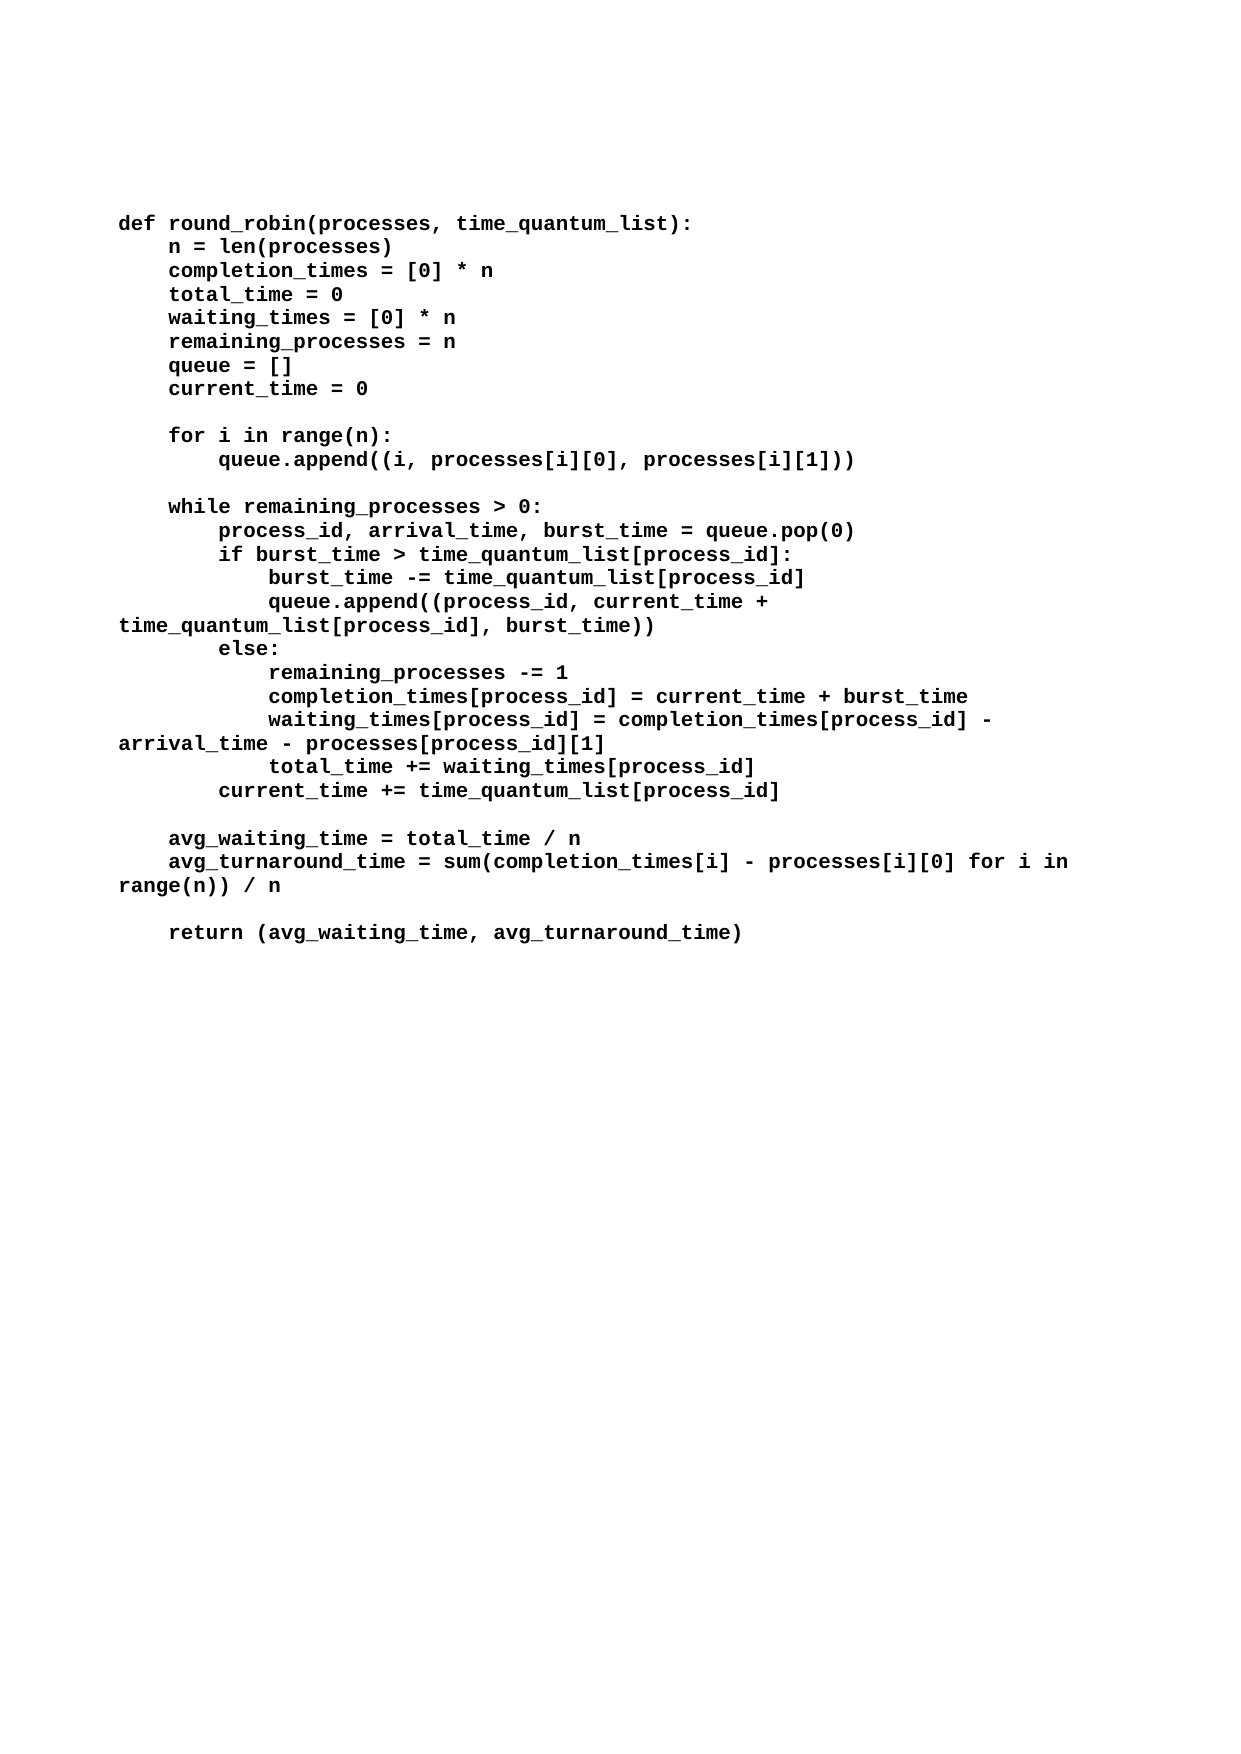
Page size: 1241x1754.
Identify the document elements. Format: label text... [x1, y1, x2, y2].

text completion_times = [0] * n [118, 260, 1122, 284]
text total_time += waiting_times[process_id] [118, 757, 1122, 780]
text waiting_times[process_id] = completion_times[process_id] - arrival_time - processes[process_id][1] [118, 709, 1122, 757]
text current_time = 0 [118, 378, 1122, 402]
text process_id, arrival_time, burst_time = queue.pop(0) [118, 520, 1122, 544]
text remaining_processes -= 1 [118, 662, 1122, 686]
text queue.append((process_id, current_time + time_quantum_list[process_id], burst_time)) [118, 591, 1122, 638]
text queue = [] [118, 354, 1122, 378]
text waiting_times = [0] * n [118, 307, 1122, 331]
text avg_turnaround_time = sum(completion_times[i] - processes[i][0] for i in range(n)) / n [118, 851, 1122, 898]
text n = len(processes) [118, 236, 1122, 260]
text total_time = 0 [118, 284, 1122, 307]
text return (avg_waiting_time, avg_turnaround_time) [118, 922, 1122, 946]
text queue.append((i, processes[i][0], processes[i][1])) [118, 449, 1122, 473]
text avg_waiting_time = total_time / n [118, 827, 1122, 851]
text else: [118, 638, 1122, 662]
text burst_time -= time_quantum_list[process_id] [118, 567, 1122, 591]
text completion_times[process_id] = current_time + burst_time [118, 686, 1122, 709]
text for i in range(n): [118, 426, 1122, 449]
text current_time += time_quantum_list[process_id] [118, 780, 1122, 804]
text def round_robin(processes, time_quantum_list): [118, 213, 1122, 236]
text while remaining_processes > 0: [118, 496, 1122, 520]
text if burst_time > time_quantum_list[process_id]: [118, 544, 1122, 567]
text remaining_processes = n [118, 331, 1122, 354]
